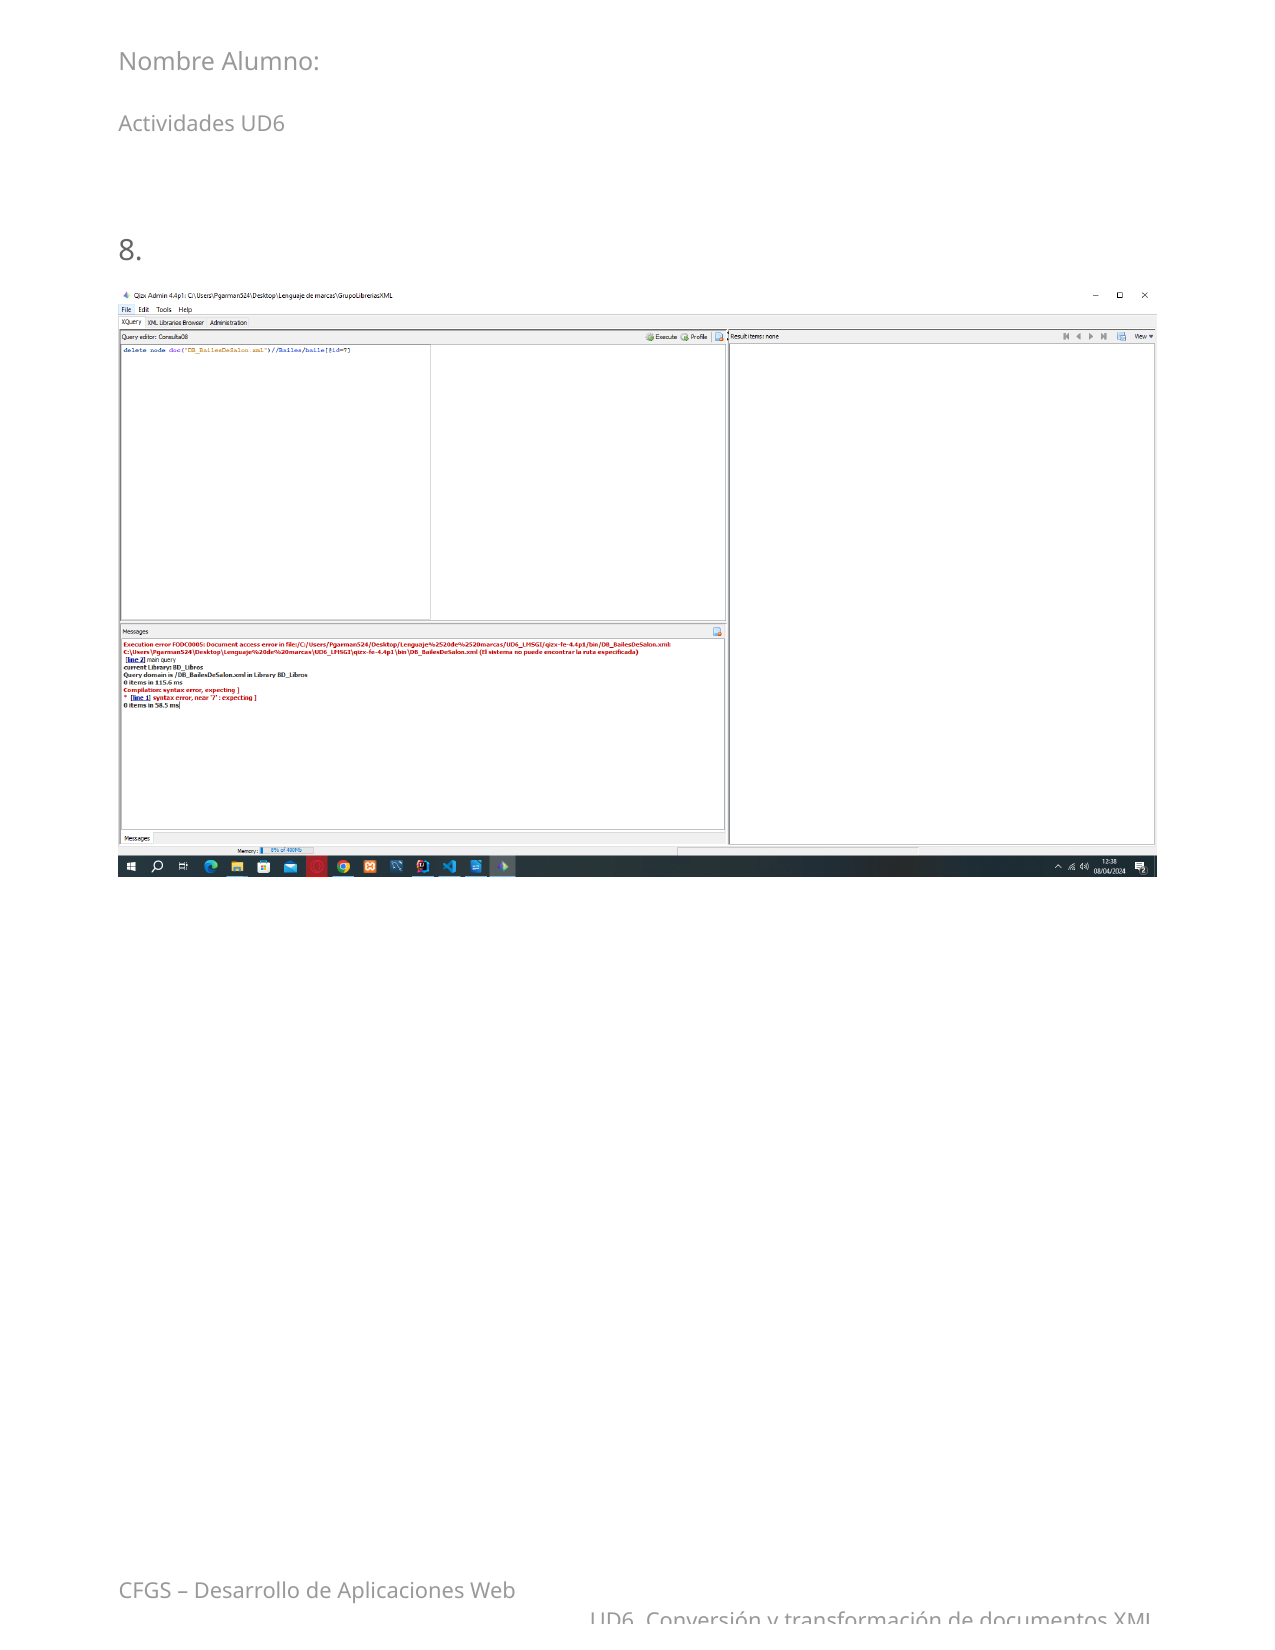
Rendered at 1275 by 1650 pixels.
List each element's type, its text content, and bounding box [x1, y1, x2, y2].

text 8. [118, 230, 1157, 269]
picture [118, 291, 1157, 877]
